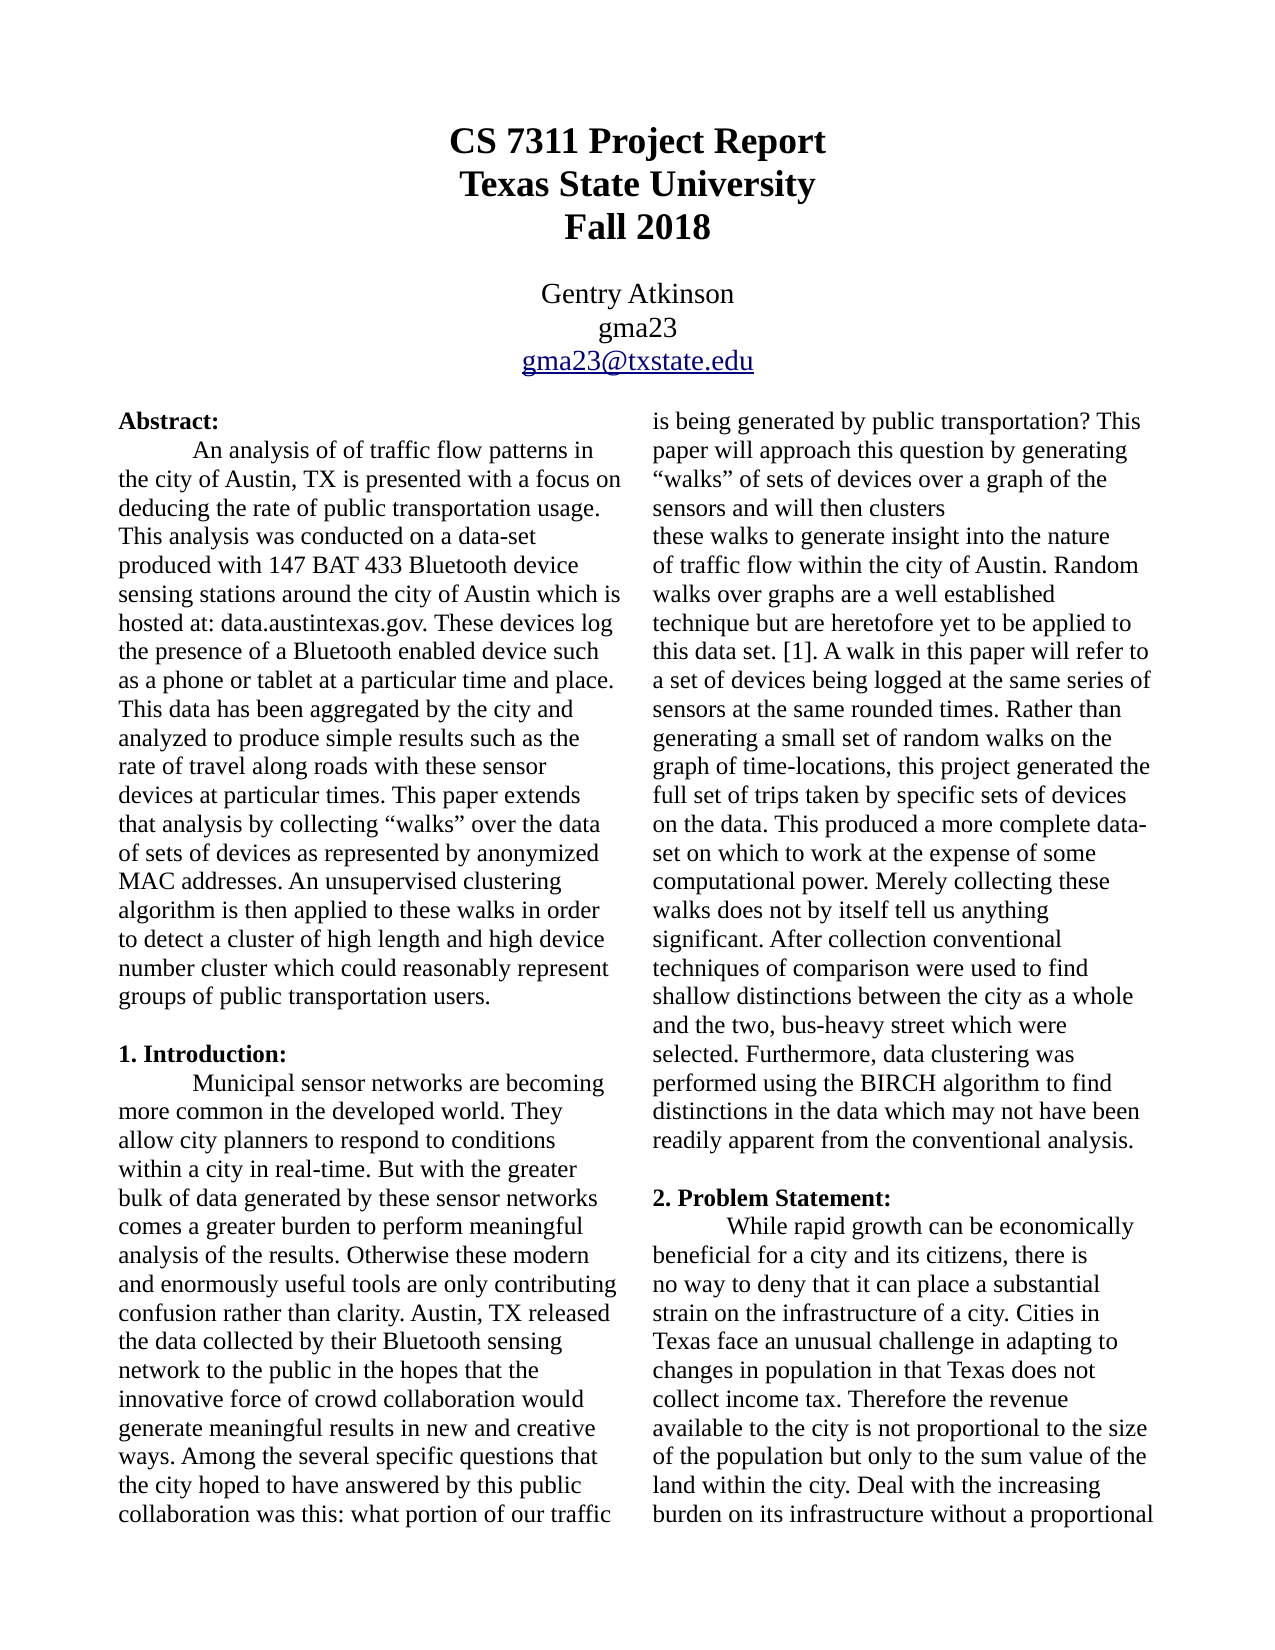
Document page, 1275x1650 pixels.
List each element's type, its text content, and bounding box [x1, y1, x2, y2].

text Texas face an unusual challenge in adapting to changes in population in that Texas does not collect income tax. Therefore the revenue available to the city is not proportional to the size of the population but only to the sum value of the land within the city. Deal with the increasing burden on its infrastructure without a proportional [652, 1326, 1157, 1528]
text Municipal sensor networks are becoming more common in the developed world. They allow city planners to respond to conditions within a city in real-time. But with the greater bulk of data generated by these sensor networks comes a greater burden to perform meaningful analysis of the results. Otherwise these modern and enormously useful tools are only contributing confusion rather than clarity. Austin, TX released the data collected by their Bluetooth sensing network to the public in the hopes that the innovative force of crowd collaboration would generate meaningful results in new and creative ways. Among the several specific questions that the city hoped to have answered by this public collaboration was this: what portion of our traffic [118, 1068, 622, 1528]
text these walks to generate insight into the nature [652, 521, 1157, 550]
text Abstract: [118, 406, 622, 435]
text is being generated by public transportation? This paper will approach this question by generating “walks” of sets of devices over a graph of the sensors and will then clusters [652, 406, 1157, 521]
text no way to deny that it can place a substantial [652, 1269, 1157, 1298]
text 2. Problem Statement: [652, 1183, 1157, 1211]
text beneficial for a city and its citizens, there is [652, 1240, 1157, 1269]
text the city of Austin, TX is presented with a focus on deducing the rate of public transportation usage. This analysis was conducted on a data-set produced with 147 BAT 433 Bluetooth device sensing stations around the city of Austin which is hosted at: data.austintexas.gov. These devices log the presence of a Bluetooth enabled device such as a phone or tablet at a particular time and place. This data has been aggregated by the city and analyzed to produce simple results such as the rate of travel along roads with these sensor devices at particular times. This paper extends that analysis by collecting “walks” over the data of sets of devices as represented by anonymized MAC addresses. An unsupervised clustering algorithm is then applied to these walks in order to detect a cluster of high length and high device number cluster which could reasonably represent groups of public transportation users. [118, 464, 622, 1010]
text While rapid growth can be economically [652, 1211, 1157, 1240]
text of traffic flow within the city of Austin. Random walks over graphs are a well established technique but are heretofore yet to be applied to this data set. [1]. A walk in this paper will refer to a set of devices being logged at the same series of sensors at the same rounded times. Rather than generating a small set of random walks on the graph of time-locations, this project generated the full set of trips taken by specific sets of devices on the data. This produced a more complete data-set on which to work at the expense of some computational power. Merely collecting these walks does not by itself tell us anything significant. After collection conventional techniques of comparison were used to find shallow distinctions between the city as a whole and the two, bus-heavy street which were selected. Furthermore, data clustering was performed using the BIRCH algorithm to find distinctions in the data which may not have been readily apparent from the conventional analysis. [652, 550, 1157, 1154]
text An analysis of of traffic flow patterns in [118, 435, 622, 464]
text strain on the infrastructure of a city. Cities in [652, 1298, 1157, 1326]
text 1. Introduction: [118, 1039, 622, 1068]
